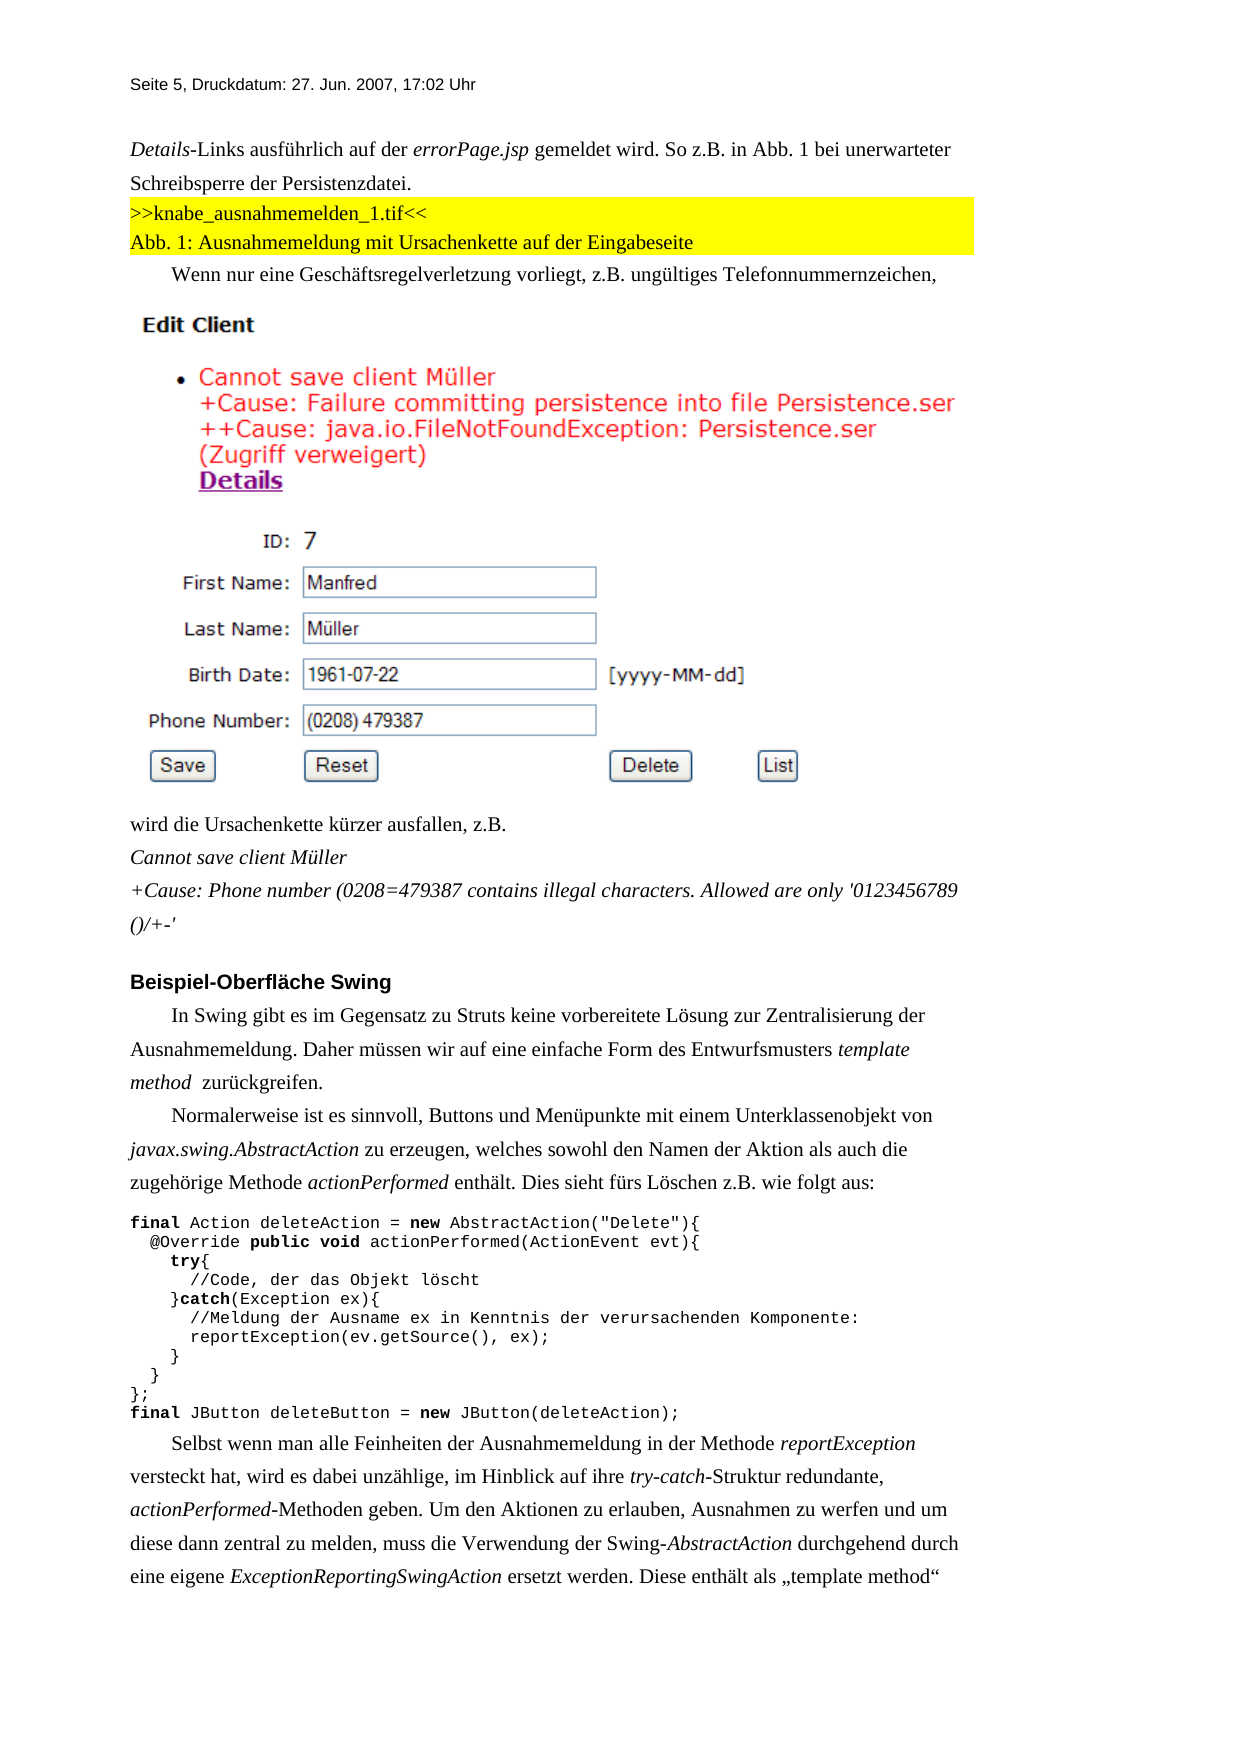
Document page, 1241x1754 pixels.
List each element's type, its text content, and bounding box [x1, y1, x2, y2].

text final Action deleteAction = new AbstractAction("Delete"){ [130, 1215, 974, 1234]
text Wenn nur eine Geschäftsregelverletzung vorliegt, z.B. ungültiges Telefonnummernzeichen, [130, 255, 974, 296]
text } [130, 1348, 974, 1367]
text } [130, 1367, 974, 1386]
text final JButton deleteButton = new JButton(deleteAction); [130, 1404, 974, 1423]
text Normalerweise ist es sinnvoll, Buttons und Menüpunkte mit einem Unterklassenobjekt von javax.swing.AbstractAction zu erzeugen, welches sowohl den Namen der Aktion als auch die zugehörige Methode actionPerformed enthält. Dies sieht fürs Löschen z.B. wie folgt aus: [130, 1096, 974, 1196]
text try{ [130, 1253, 974, 1272]
text Selbst wenn man alle Feinheiten der Ausnahmemeldung in der Methode reportException versteckt hat, wird es dabei unzählige, im Hinblick auf ihre try-catch-Struktur redundante, actionPerformed-Methoden geben. Um den Aktionen zu erlauben, Ausnahmen zu werfen und um diese dann zentral zu melden, muss die Verwendung der Swing-AbstractAction durchgehend durch eine eigene ExceptionReportingSwingAction ersetzt werden. Diese enthält als „template method“ [130, 1423, 974, 1590]
text Details-Links ausführlich auf der errorPage.jsp gemeldet wird. So z.B. in Abb. 1 bei unerwarteter Schreibsperre der Persistenzdatei. [130, 130, 974, 197]
text @Override public void actionPerformed(ActionEvent evt){ [130, 1234, 974, 1253]
text >>knabe_ausnahmemelden_1.tif<< [130, 197, 974, 226]
text reportException(ev.getSource(), ex); [130, 1329, 974, 1348]
text }catch(Exception ex){ [130, 1291, 974, 1310]
text In Swing gibt es im Gegensatz zu Struts keine vorbereitete Lösung zur Zentralisierung der Ausnahmemeldung. Daher müssen wir auf eine einfache Form des Entwurfsmusters template method zurückgreifen. [130, 996, 974, 1096]
text Beispiel-Oberfläche Swing [130, 963, 974, 996]
text }; [130, 1386, 974, 1404]
text //Meldung der Ausname ex in Kenntnis der verursachenden Komponente: [130, 1310, 974, 1329]
text Abb. 1: Ausnahmemeldung mit Ursachenkette auf der Eingabeseite [130, 226, 974, 255]
text //Code, der das Objekt löscht [130, 1272, 974, 1291]
text wird die Ursachenkette kürzer ausfallen, z.B. Cannot save client Müller +Cause: Phone number (0208=479387 contains illegal characters. Allowed are only '0123456789 ()/+-' [130, 805, 974, 938]
